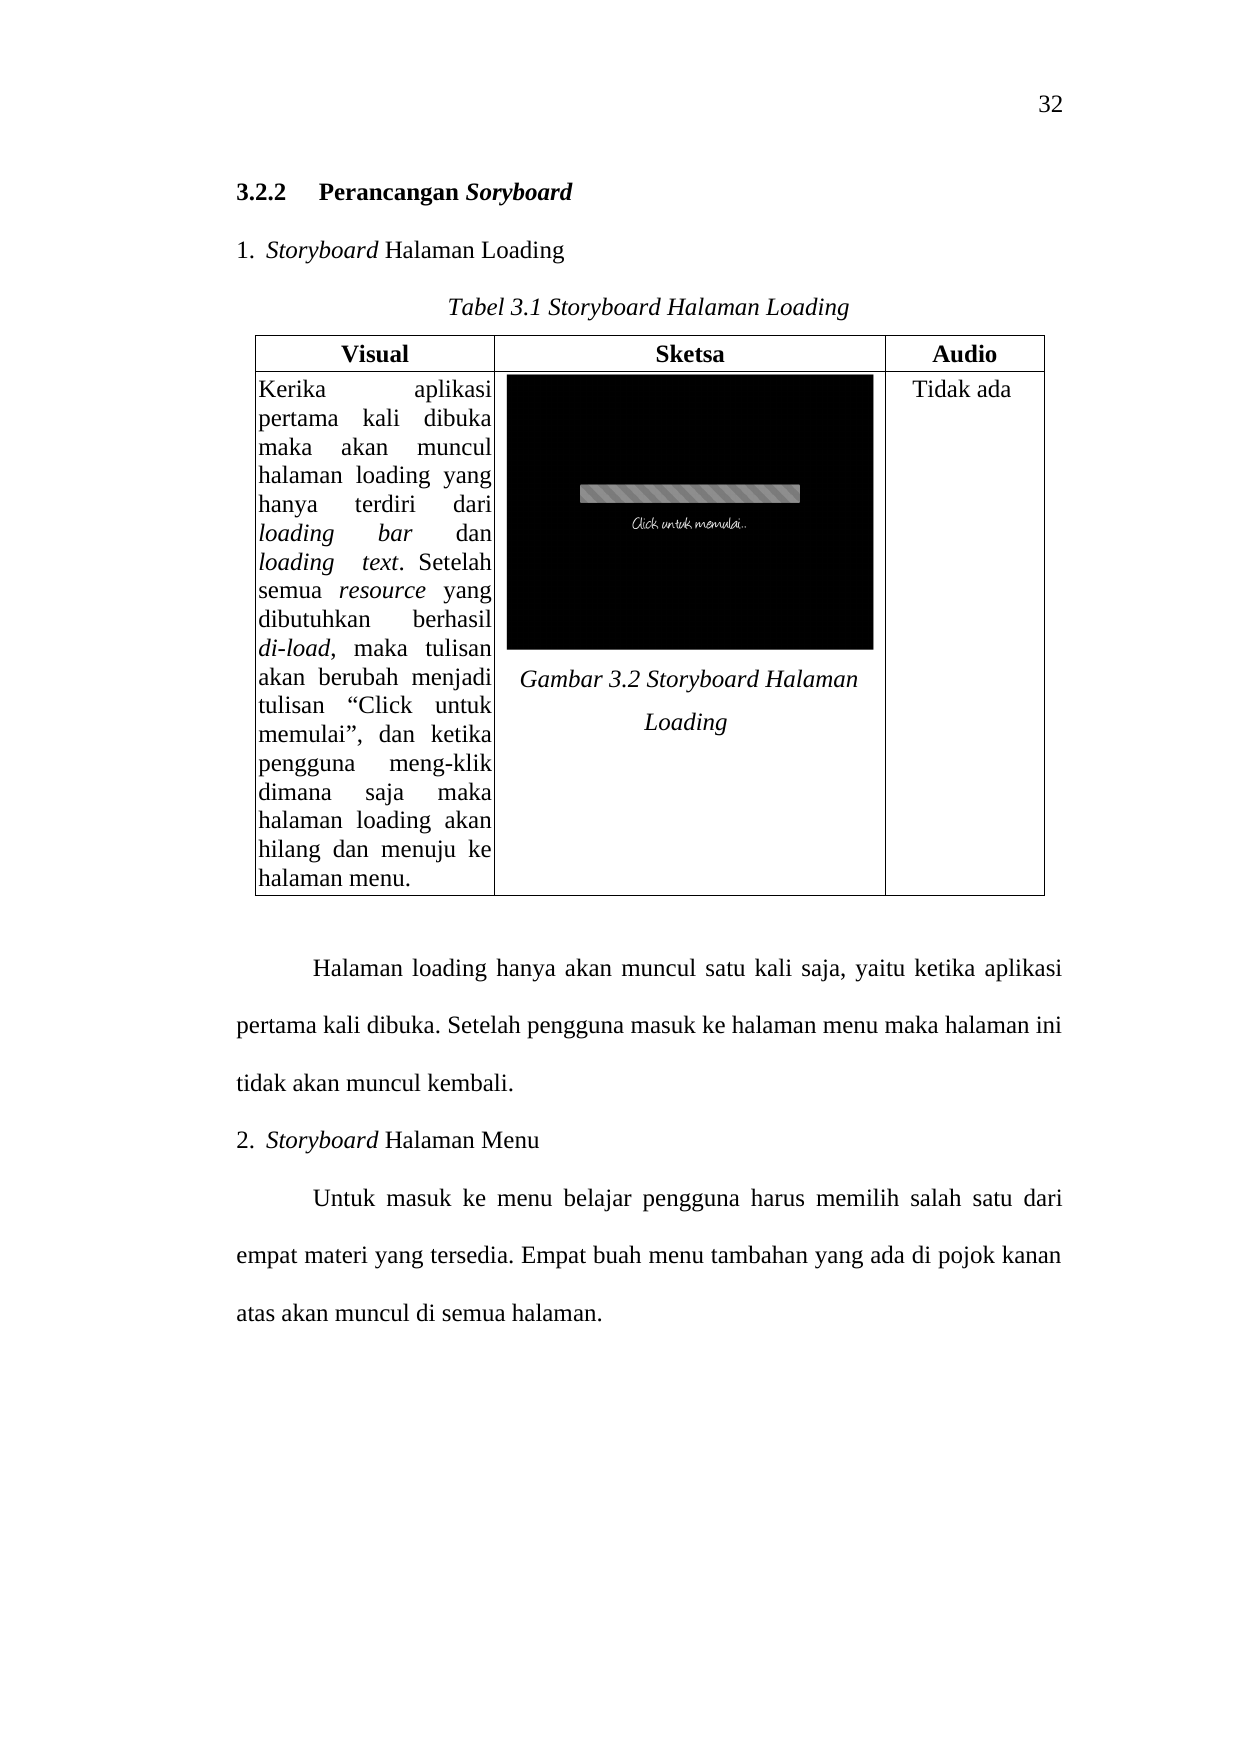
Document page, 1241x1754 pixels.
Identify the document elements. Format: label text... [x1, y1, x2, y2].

text Halaman loading hanya akan muncul satu kali saja, yaitu ketika aplikasi pertama kali dibuka. Setelah pengguna masuk ke halaman menu maka halaman ini tidak akan muncul kembali. [236, 953, 1063, 1097]
table_cell Kerika aplikasi pertama kali dibuka maka akan muncul halaman loading yang hanya terdiri dari loading bar dan loading text. Setelah semua resource yang dibutuhkan berhasil di-load, maka tulisan akan berubah menjadi tulisan “Click untuk memulai”, dan ketika pengguna meng-klik dimana saja maka halaman loading akan hilang dan menuju ke halaman menu. [256, 372, 494, 895]
table_header Sketsa [495, 336, 885, 371]
subtitle Perancangan Soryboard [236, 177, 1063, 206]
text Untuk masuk ke menu belajar pengguna harus memilih salah satu dari empat materi yang tersedia. Empat buah menu tambahan yang ada di pojok kanan atas akan muncul di semua halaman. [236, 1183, 1063, 1327]
text Tabel 3.1 Storyboard Halaman Loading [236, 292, 1063, 321]
table_cell Tidak ada [886, 372, 1044, 895]
picture [506, 374, 874, 650]
table_header Audio [886, 336, 1044, 371]
table_header Visual [256, 336, 494, 371]
list Storyboard Halaman Menu [236, 1125, 1063, 1154]
table_cell [495, 650, 885, 895]
table_cell [495, 372, 885, 649]
list Storyboard Halaman Loading [236, 235, 1063, 263]
